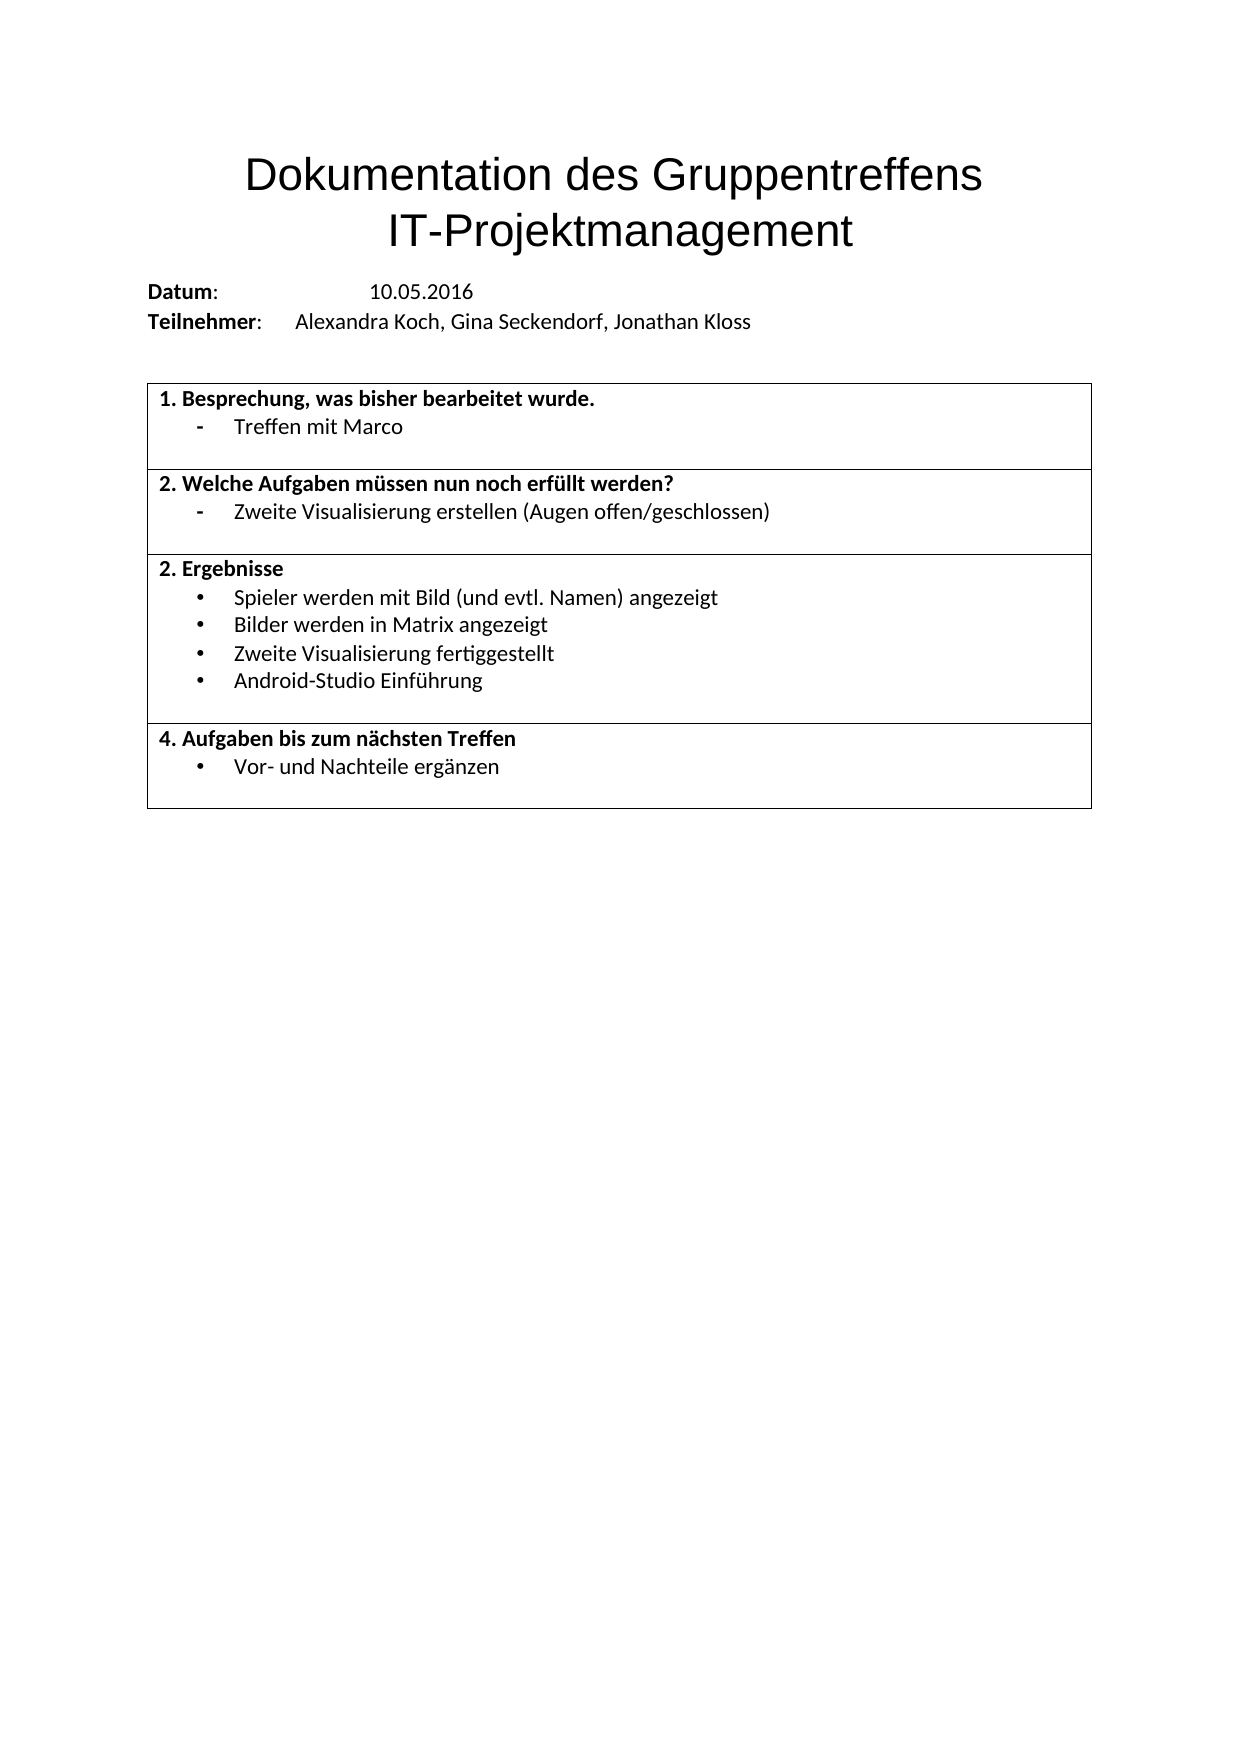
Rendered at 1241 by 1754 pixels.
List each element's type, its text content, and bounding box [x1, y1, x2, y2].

table_cell 2. Welche Aufgaben müssen nun noch erfüllt werden? Zweite Visualisierung erstellen (Augen offen/geschlossen) [148, 470, 1091, 553]
table_cell 2. Ergebnisse Spieler werden mit Bild (und evtl. Namen) angezeigt Bilder werden in Matrix angezeigt Zweite Visualisierung fertiggestellt Android-Studio Einführung [148, 555, 1091, 723]
text Teilnehmer: Alexandra Koch, Gina Seckendorf, Jonathan Kloss [148, 307, 1093, 335]
text Datum: 10.05.2016 [148, 277, 1093, 305]
table_cell 4. Aufgaben bis zum nächsten Treffen Vor- und Nachteile ergänzen [148, 724, 1091, 808]
table_header 1. Besprechung, was bisher bearbeitet wurde. Treffen mit Marco [148, 384, 1091, 468]
text Dokumentation des Gruppentreffens IT-Projektmanagement [148, 148, 1093, 257]
